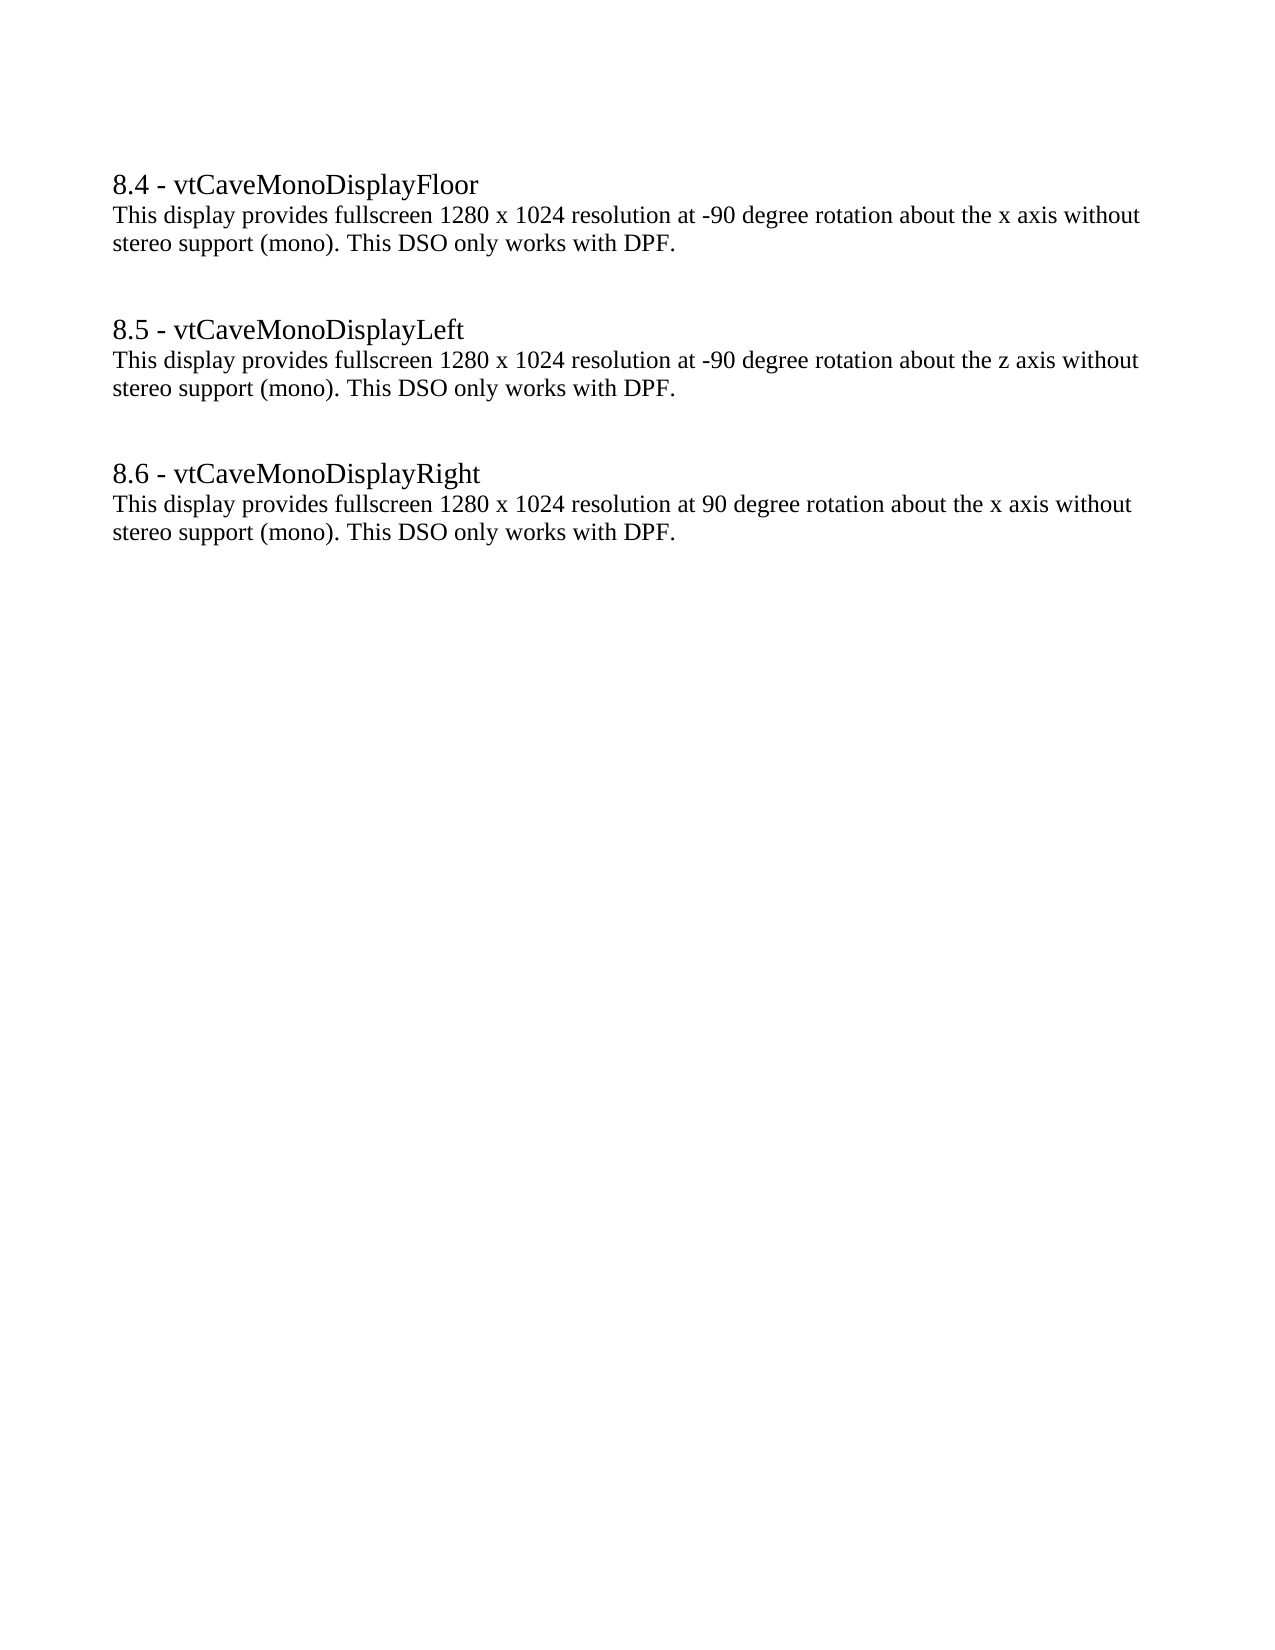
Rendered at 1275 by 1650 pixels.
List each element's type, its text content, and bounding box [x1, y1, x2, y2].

text This display provides fullscreen 1280 x 1024 resolution at -90 degree rotation about the x axis without stereo support (mono). This DSO only works with DPF. [112, 201, 1162, 257]
text 8.4 - vtCaveMonoDisplayFloor [112, 168, 1162, 201]
text This display provides fullscreen 1280 x 1024 resolution at 90 degree rotation about the x axis without stereo support (mono). This DSO only works with DPF. [112, 490, 1162, 546]
text This display provides fullscreen 1280 x 1024 resolution at -90 degree rotation about the z axis without stereo support (mono). This DSO only works with DPF. [112, 346, 1162, 402]
text 8.5 - vtCaveMonoDisplayLeft [112, 313, 1162, 346]
text 8.6 - vtCaveMonoDisplayRight [112, 458, 1162, 490]
